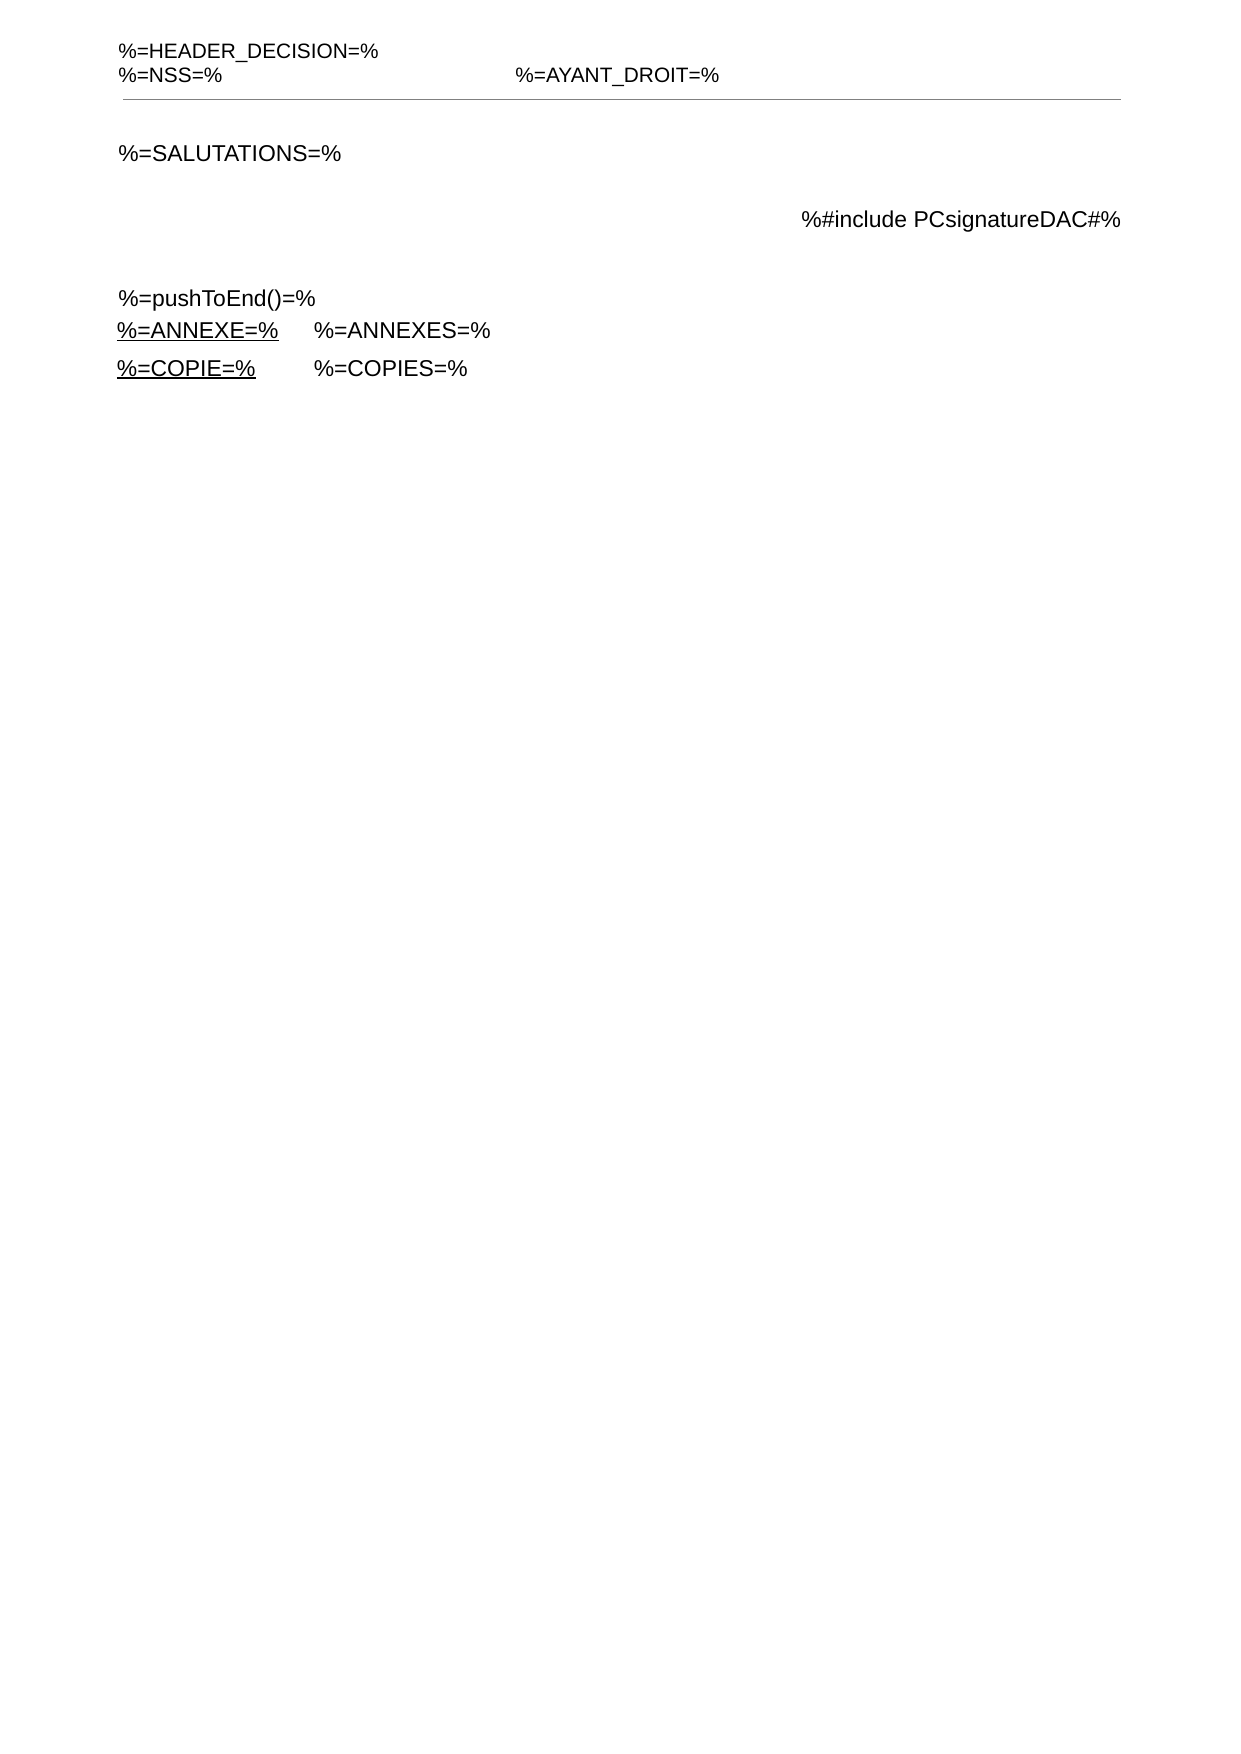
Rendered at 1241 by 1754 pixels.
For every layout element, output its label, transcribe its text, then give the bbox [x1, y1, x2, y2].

table_cell %=COPIE=% [118, 349, 315, 387]
table_cell %=COPIES=% [315, 349, 1122, 387]
table_header %=ANNEXES=% [315, 311, 1122, 349]
text %=SALUTATIONS=% [118, 140, 1122, 167]
table_header %=ANNEXE=% [118, 311, 315, 349]
text %=pushToEnd()=% [118, 285, 1122, 311]
text %#include PCsignatureDAC#% [118, 206, 1122, 232]
